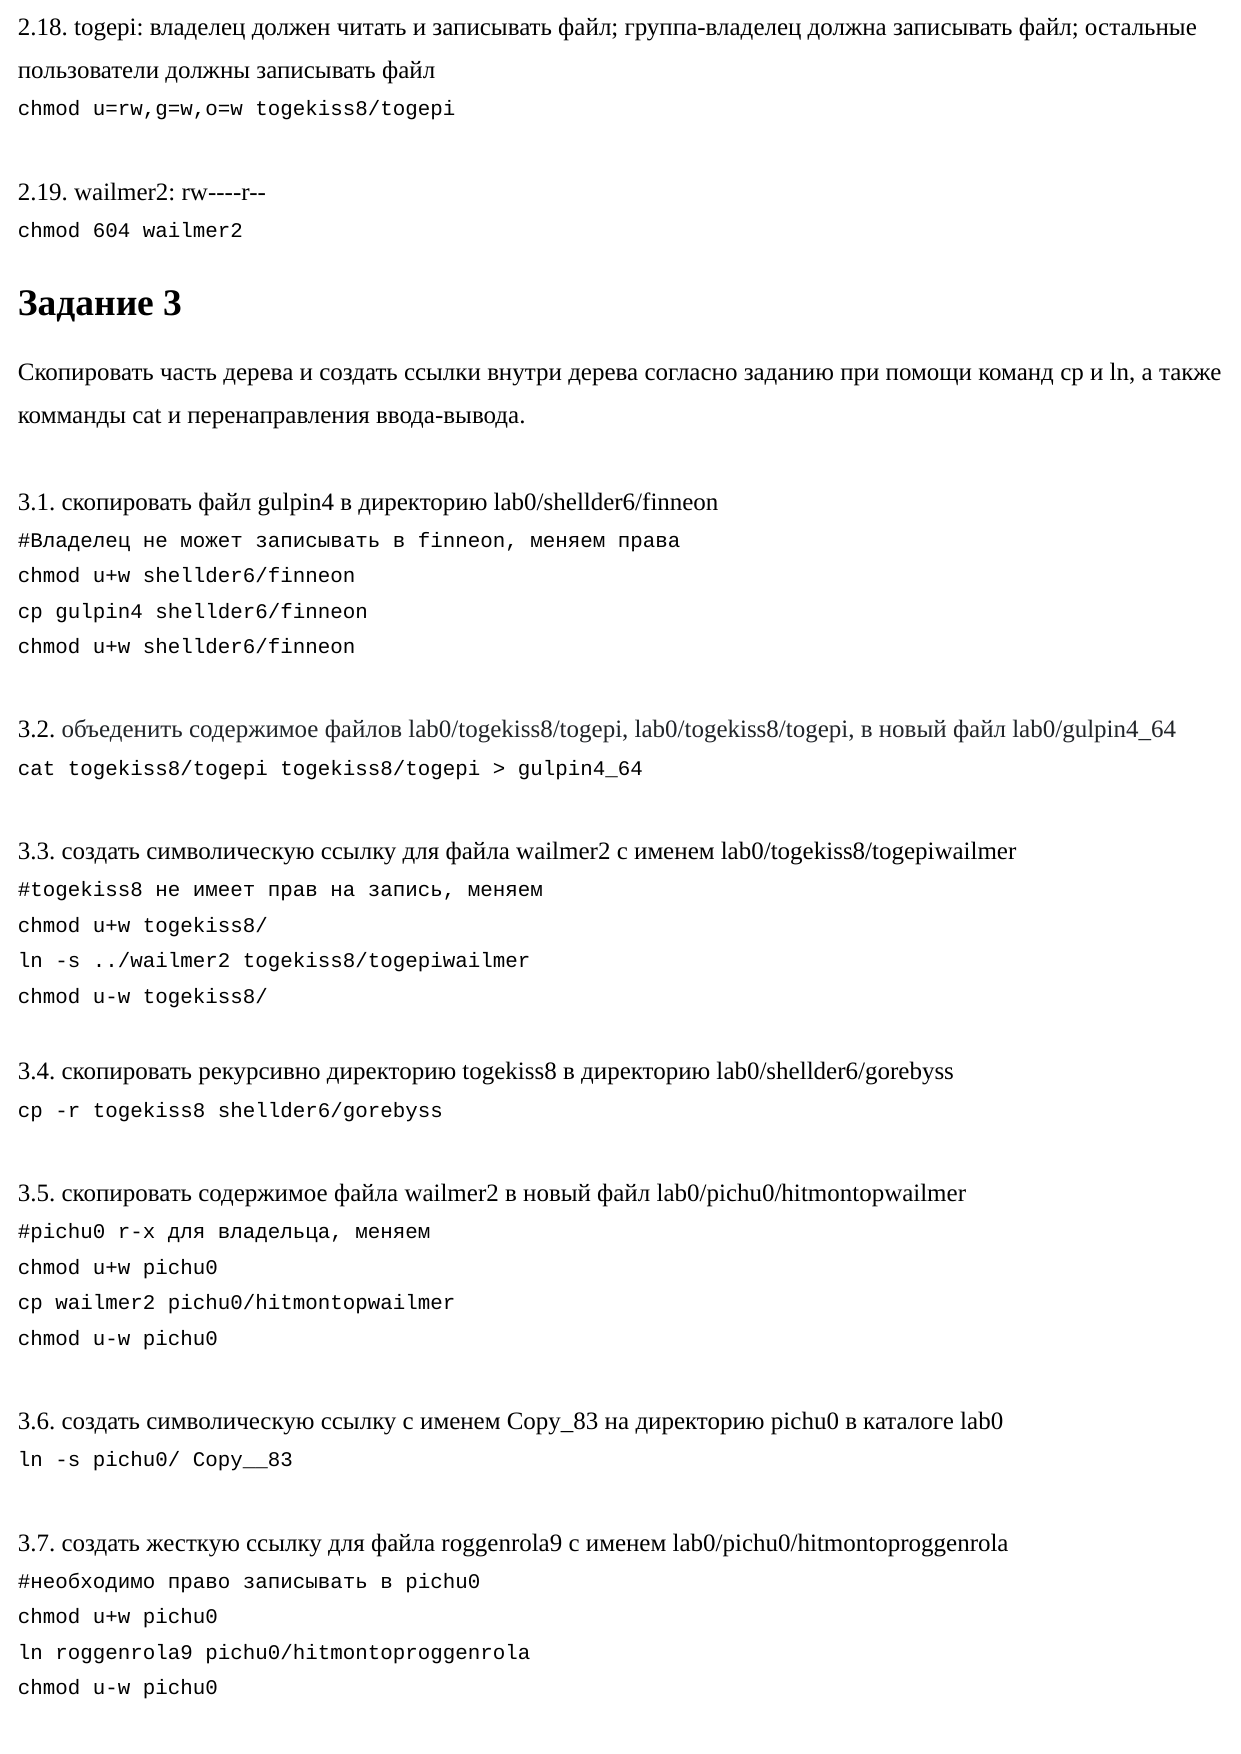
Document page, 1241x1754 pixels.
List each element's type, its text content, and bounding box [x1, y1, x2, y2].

text #Владелец не может записывать в finneon, меняем права [18, 530, 1231, 553]
text ln -s ../wailmer2 togekiss8/togepiwailmer [18, 950, 1231, 974]
text chmod u=rw,g=w,o=w togekiss8/togepi [18, 98, 1231, 122]
text chmod u+w togekiss8/ [18, 915, 1231, 938]
text Скопировать часть дерева и создать ссылки внутри дерева согласно заданию при помощи команд cp и ln, а также комманды cat и перенаправления ввода-вывода. [18, 357, 1231, 429]
text ln -s pichu0/ Copy__83 [18, 1449, 1231, 1473]
text 3.6. создать символическую ссылку c именем Copy_83 на директорию pichu0 в каталоге lab0 [18, 1406, 1231, 1435]
text #togekiss8 не имеет прав на запись, меняем [18, 879, 1231, 903]
text chmod u+w shellder6/finneon [18, 636, 1231, 660]
text chmod u+w pichu0 [18, 1606, 1231, 1630]
text 3.1. скопировать файл gulpin4 в директорию lab0/shellder6/finneon [18, 487, 1231, 515]
text #pichu0 r-x для владельца, меняем [18, 1221, 1231, 1245]
text cp gulpin4 shellder6/finneon [18, 601, 1231, 624]
text chmod u-w pichu0 [18, 1677, 1231, 1701]
text chmod u+w pichu0 [18, 1257, 1231, 1280]
text chmod u-w pichu0 [18, 1327, 1231, 1351]
text cp wailmer2 pichu0/hitmontopwailmer [18, 1292, 1231, 1316]
text chmod u-w togekiss8/ [18, 986, 1231, 1009]
text 3.2. объеденить содержимое файлов lab0/togekiss8/togepi, lab0/togekiss8/togepi, в новый файл lab0/gulpin4_64 [18, 714, 1231, 743]
text 3.7. cоздать жесткую ссылку для файла roggenrola9 с именем lab0/pichu0/hitmontoproggenrola [18, 1528, 1231, 1556]
subtitle Задание 3 [18, 280, 1231, 323]
text ln roggenrola9 pichu0/hitmontoproggenrola [18, 1642, 1231, 1665]
text 3.5. скопировать содержимое файла wailmer2 в новый файл lab0/pichu0/hitmontopwailmer [18, 1178, 1231, 1207]
text 3.4. скопировать рекурсивно директорию togekiss8 в директорию lab0/shellder6/gorebyss [18, 1056, 1231, 1085]
text #необходимо право записывать в pichu0 [18, 1571, 1231, 1594]
text cat togekiss8/togepi togekiss8/togepi > gulpin4_64 [18, 758, 1231, 781]
text chmod u+w shellder6/finneon [18, 565, 1231, 589]
text chmod 604 wailmer2 [18, 220, 1231, 243]
text 2.19. wailmer2: rw----r-- [18, 177, 1231, 205]
text 3.3. cоздать символическую ссылку для файла wailmer2 с именем lab0/togekiss8/togepiwailmer [18, 836, 1231, 865]
text cp -r togekiss8 shellder6/gorebyss [18, 1099, 1231, 1123]
text 2.18. togepi: владелец должен читать и записывать файл; группа-владелец должна записывать файл; остальные пользователи должны записывать файл [18, 12, 1231, 84]
